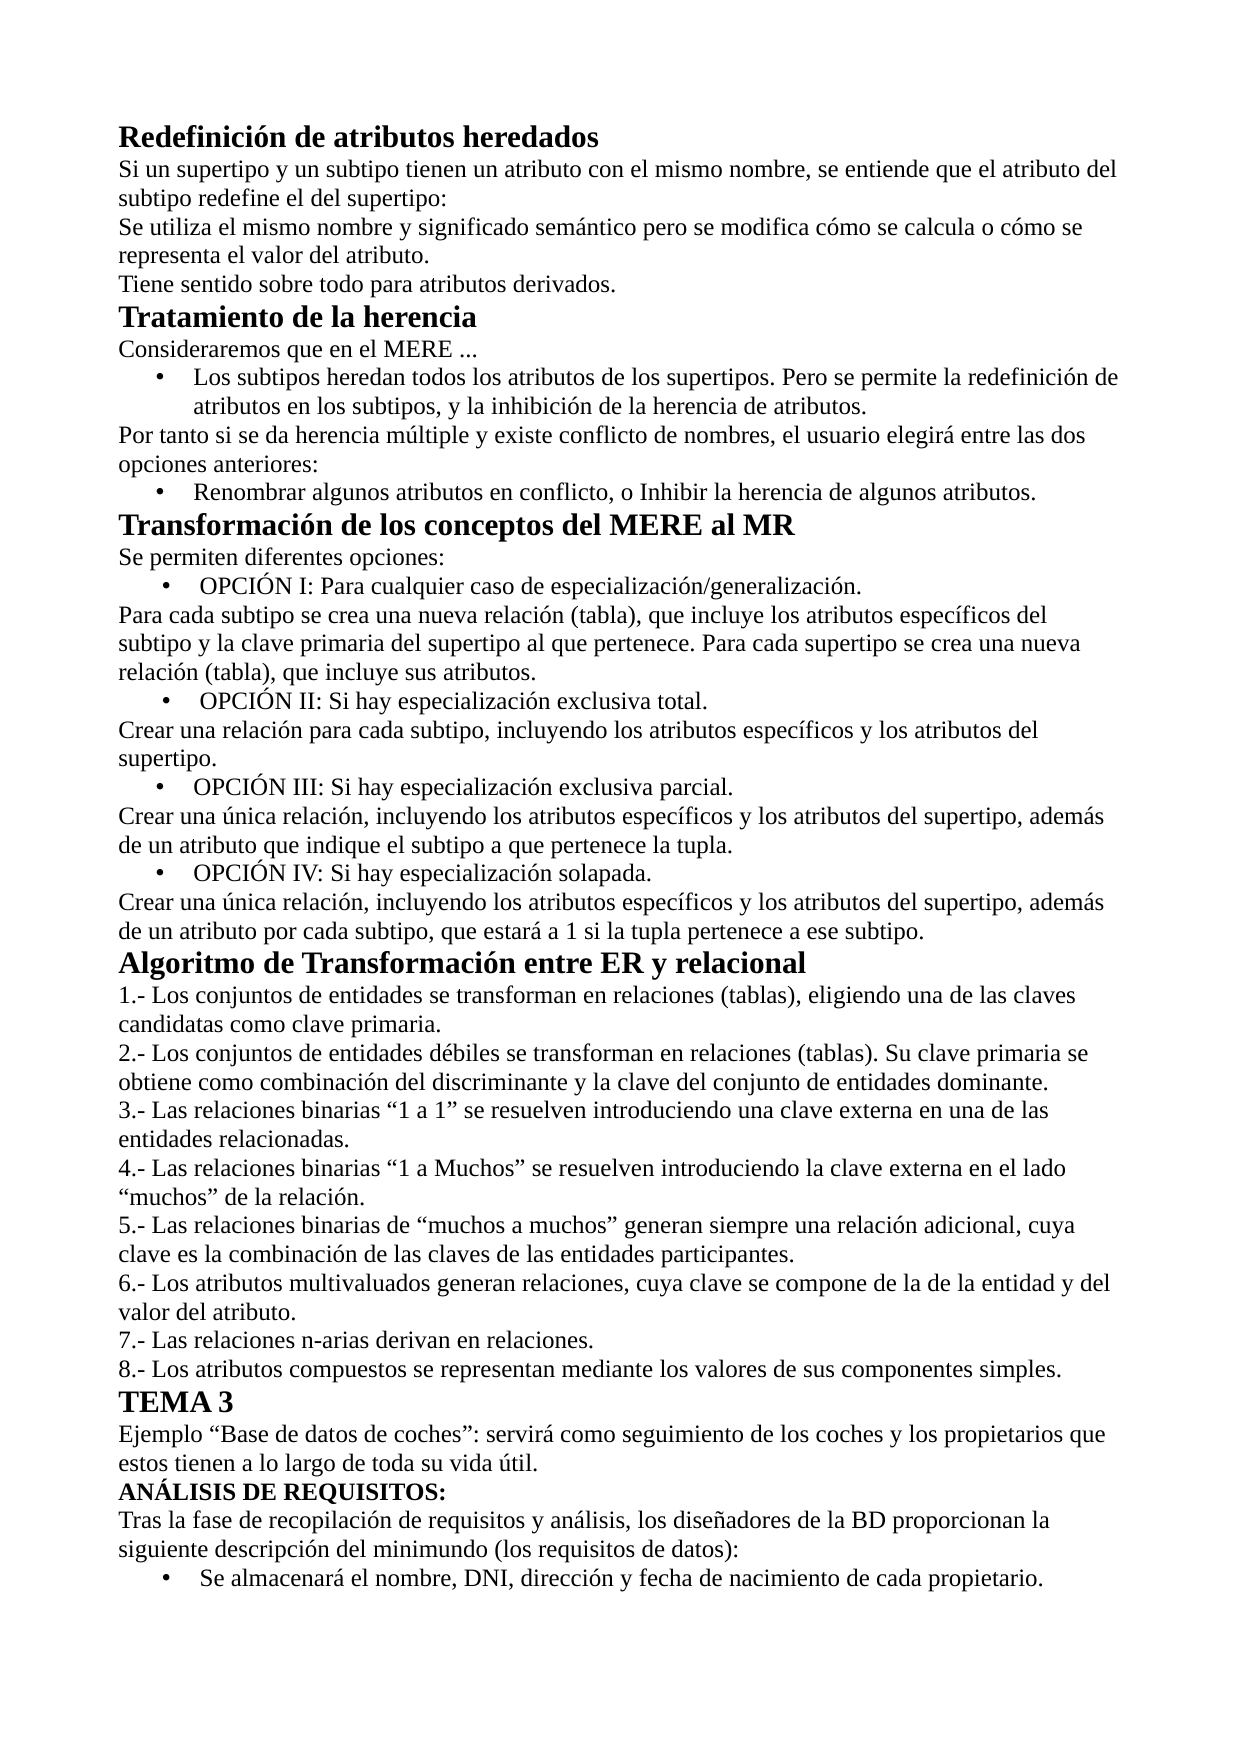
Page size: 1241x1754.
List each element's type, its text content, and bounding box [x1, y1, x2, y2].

text Redefinición de atributos heredados [118, 118, 1122, 154]
list OPCIÓN IV: Si hay especialización solapada. [156, 858, 1122, 887]
text Si un supertipo y un subtipo tienen un atributo con el mismo nombre, se entiende que el atributo del subtipo redefine el del supertipo: [118, 154, 1122, 212]
list Los subtipos heredan todos los atributos de los supertipos. Pero se permite la redefinición de atributos en los subtipos, y la inhibición de la herencia de atributos. [156, 362, 1122, 420]
text Crear una única relación, incluyendo los atributos específicos y los atributos del supertipo, además de un atributo que indique el subtipo a que pertenece la tupla. [118, 801, 1122, 858]
text 5.- Las relaciones binarias de “muchos a muchos” generan siempre una relación adicional, cuya clave es la combinación de las claves de las entidades participantes. [118, 1211, 1122, 1268]
list Renombrar algunos atributos en conflicto, o Inhibir la herencia de algunos atributos. [156, 477, 1122, 506]
text 1.- Los conjuntos de entidades se transforman en relaciones (tablas), eligiendo una de las claves candidatas como clave primaria. [118, 981, 1122, 1038]
text Tratamiento de la herencia [118, 298, 1122, 334]
text 3.- Las relaciones binarias “1 a 1” se resuelven introduciendo una clave externa en una de las entidades relacionadas. [118, 1096, 1122, 1153]
list OPCIÓN II: Si hay especialización exclusiva total. [162, 686, 1122, 715]
text Por tanto si se da herencia múltiple y existe conflicto de nombres, el usuario elegirá entre las dos opciones anteriores: [118, 420, 1122, 477]
text Crear una relación para cada subtipo, incluyendo los atributos específicos y los atributos del supertipo. [118, 715, 1122, 772]
text Tras la fase de recopilación de requisitos y análisis, los diseñadores de la BD proporcionan la siguiente descripción del minimundo (los requisitos de datos): [118, 1505, 1122, 1563]
text 8.- Los atributos compuestos se representan mediante los valores de sus componentes simples. [118, 1354, 1122, 1383]
text Se permiten diferentes opciones: [118, 542, 1122, 571]
text TEMA 3 [118, 1383, 1122, 1419]
text Transformación de los conceptos del MERE al MR [118, 506, 1122, 542]
text 4.- Las relaciones binarias “1 a Muchos” se resuelven introduciendo la clave externa en el lado “muchos” de la relación. [118, 1153, 1122, 1211]
text Ejemplo “Base de datos de coches”: servirá como seguimiento de los coches y los propietarios que estos tienen a lo largo de toda su vida útil. [118, 1419, 1122, 1477]
text Tiene sentido sobre todo para atributos derivados. [118, 269, 1122, 298]
text Crear una única relación, incluyendo los atributos específicos y los atributos del supertipo, además de un atributo por cada subtipo, que estará a 1 si la tupla pertenece a ese subtipo. [118, 887, 1122, 945]
text 6.- Los atributos multivaluados generan relaciones, cuya clave se compone de la de la entidad y del valor del atributo. [118, 1268, 1122, 1326]
text 7.- Las relaciones n-arias derivan en relaciones. [118, 1326, 1122, 1354]
text ANÁLISIS DE REQUISITOS: [118, 1477, 1122, 1505]
text Consideraremos que en el MERE ... [118, 334, 1122, 362]
text Para cada subtipo se crea una nueva relación (tabla), que incluye los atributos específicos del subtipo y la clave primaria del supertipo al que pertenece. Para cada supertipo se crea una nueva relación (tabla), que incluye sus atributos. [118, 600, 1122, 686]
list OPCIÓN I: Para cualquier caso de especialización/generalización. [162, 571, 1122, 600]
text Algoritmo de Transformación entre ER y relacional [118, 945, 1122, 981]
text Se utiliza el mismo nombre y significado semántico pero se modifica cómo se calcula o cómo se representa el valor del atributo. [118, 212, 1122, 269]
list Se almacenará el nombre, DNI, dirección y fecha de nacimiento de cada propietario. [162, 1563, 1122, 1592]
text 2.- Los conjuntos de entidades débiles se transforman en relaciones (tablas). Su clave primaria se obtiene como combinación del discriminante y la clave del conjunto de entidades dominante. [118, 1038, 1122, 1096]
list OPCIÓN III: Si hay especialización exclusiva parcial. [156, 772, 1122, 801]
